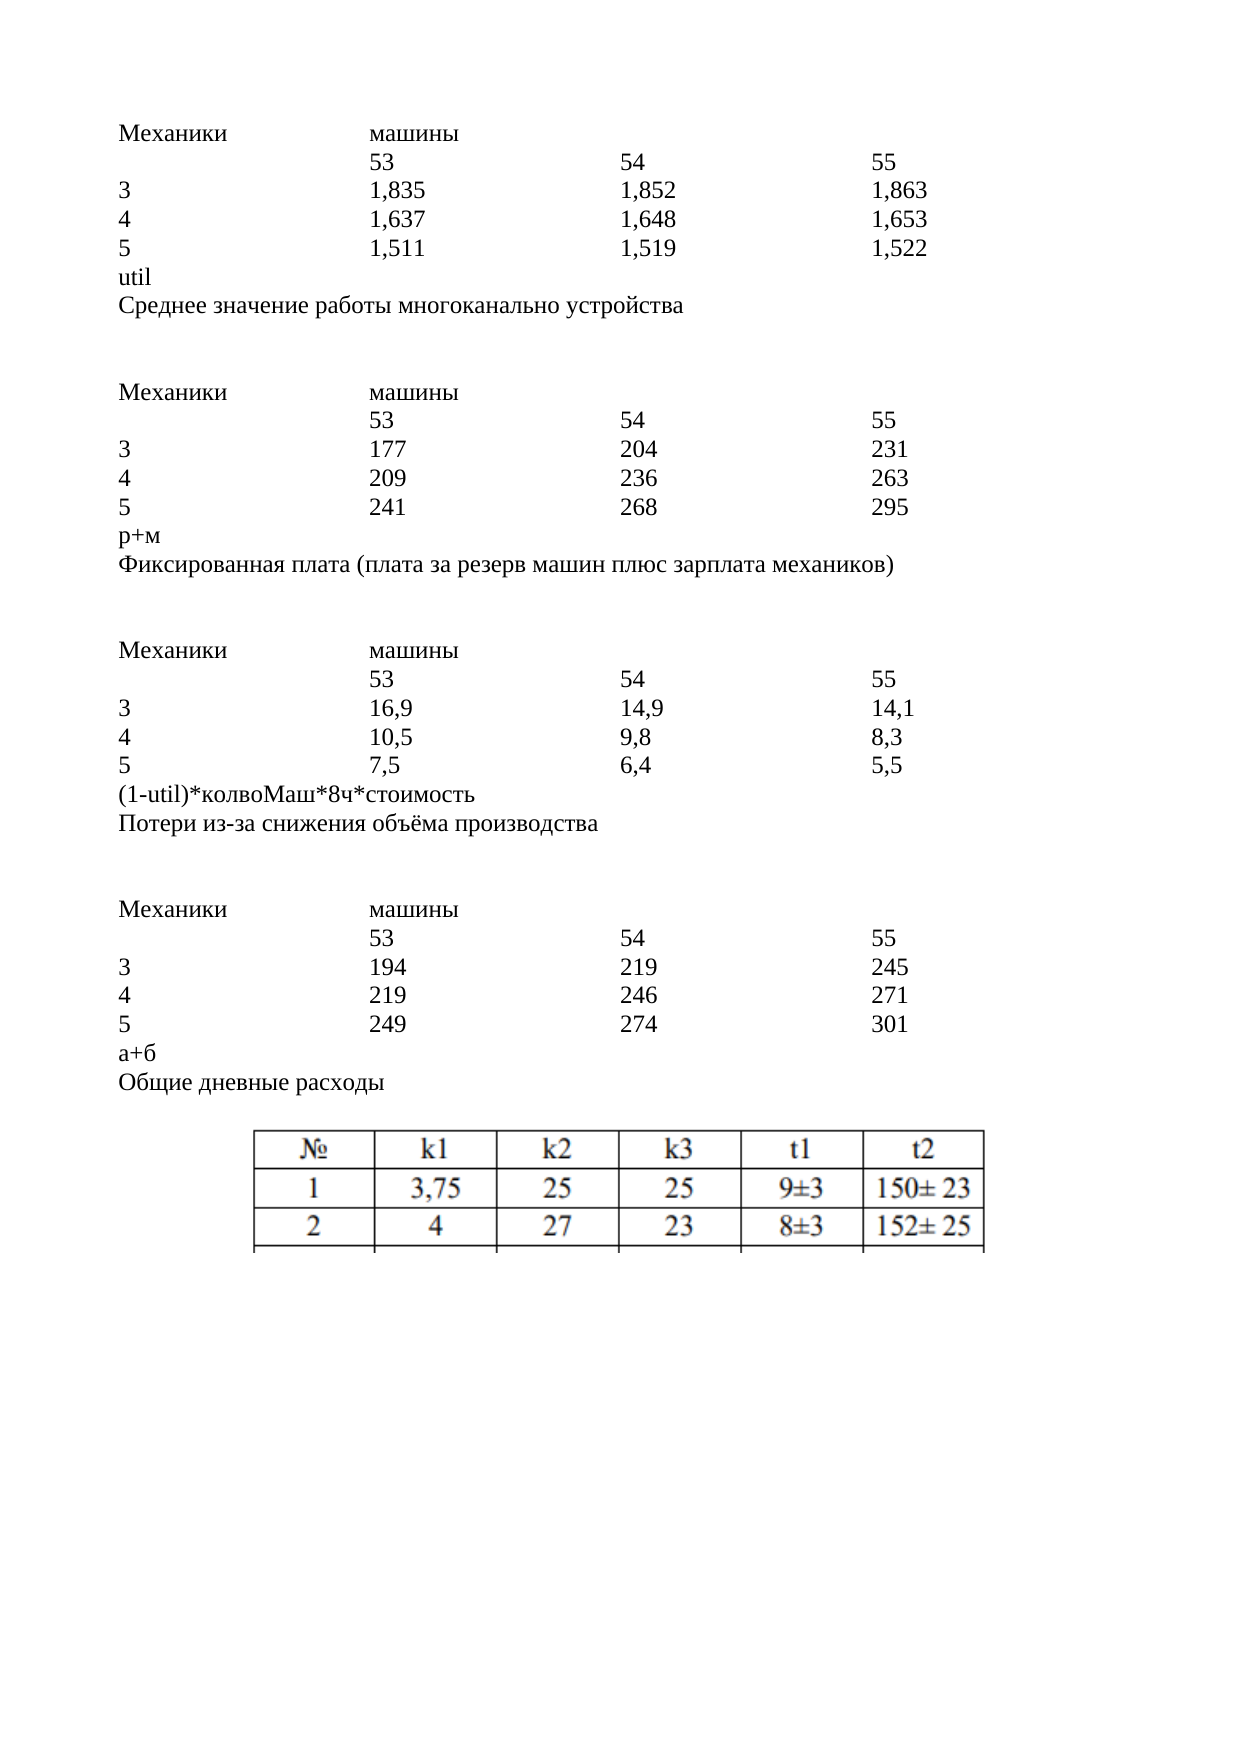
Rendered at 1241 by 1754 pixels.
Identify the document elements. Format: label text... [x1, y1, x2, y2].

table_cell 54 [620, 147, 871, 176]
text Потери из-за снижения объёма производства [118, 808, 1122, 837]
table_cell 53 [369, 406, 620, 434]
table_cell 53 [369, 147, 620, 176]
table_cell 1,852 [620, 176, 871, 204]
table_cell 301 [871, 1009, 1122, 1038]
table_cell 9,8 [620, 722, 871, 751]
table_cell 3 [118, 952, 369, 981]
table_cell 53 [369, 923, 620, 952]
table_header Механики [118, 377, 369, 434]
table_cell 3 [118, 434, 369, 463]
table_cell 10,5 [369, 722, 620, 751]
table_cell 4 [118, 722, 369, 751]
table_cell 54 [620, 406, 871, 434]
table_cell 219 [369, 981, 620, 1009]
table_cell 295 [871, 492, 1122, 521]
table_cell 231 [871, 434, 1122, 463]
table_cell 4 [118, 463, 369, 492]
table_header машины [369, 636, 1122, 664]
table_cell 1,637 [369, 204, 620, 233]
table_cell 5 [118, 1009, 369, 1038]
table_header машины [369, 894, 1122, 923]
table_cell 1,522 [871, 233, 1122, 262]
table_cell 54 [620, 923, 871, 952]
table_cell 55 [871, 923, 1122, 952]
text Фиксированная плата (плата за резерв машин плюс зарплата механиков) [118, 549, 1122, 578]
table_cell 54 [620, 664, 871, 693]
table_cell 263 [871, 463, 1122, 492]
table_cell 3 [118, 176, 369, 204]
picture [252, 1124, 988, 1253]
table_cell 5 [118, 233, 369, 262]
table_cell 55 [871, 664, 1122, 693]
text Общие дневные расходы [118, 1067, 1122, 1096]
table_cell 53 [369, 664, 620, 693]
table_header Механики [118, 636, 369, 693]
table_cell 7,5 [369, 751, 620, 779]
table_cell 4 [118, 204, 369, 233]
table_header машины [369, 377, 1122, 406]
text р+м [118, 521, 1122, 549]
table_cell 249 [369, 1009, 620, 1038]
table_header машины [369, 118, 1122, 147]
table_cell 1,653 [871, 204, 1122, 233]
table_cell 241 [369, 492, 620, 521]
table_cell 1,519 [620, 233, 871, 262]
text Среднее значение работы многоканально устройства [118, 291, 1122, 319]
table_cell 1,863 [871, 176, 1122, 204]
table_cell 3 [118, 693, 369, 722]
table_cell 16,9 [369, 693, 620, 722]
table_cell 246 [620, 981, 871, 1009]
table_cell 14,1 [871, 693, 1122, 722]
table_header Механики [118, 118, 369, 176]
table_cell 1,511 [369, 233, 620, 262]
table_cell 177 [369, 434, 620, 463]
table_cell 268 [620, 492, 871, 521]
table_cell 219 [620, 952, 871, 981]
table_cell 6,4 [620, 751, 871, 779]
table_cell 236 [620, 463, 871, 492]
text а+б [118, 1038, 1122, 1067]
table_cell 1,648 [620, 204, 871, 233]
table_cell 14,9 [620, 693, 871, 722]
table_cell 4 [118, 981, 369, 1009]
table_cell 209 [369, 463, 620, 492]
text util [118, 262, 1122, 291]
table_cell 55 [871, 147, 1122, 176]
table_cell 5 [118, 492, 369, 521]
table_cell 1,835 [369, 176, 620, 204]
table_cell 5 [118, 751, 369, 779]
table_cell 274 [620, 1009, 871, 1038]
table_cell 245 [871, 952, 1122, 981]
table_cell 271 [871, 981, 1122, 1009]
table_cell 194 [369, 952, 620, 981]
table_cell 204 [620, 434, 871, 463]
table_cell 5,5 [871, 751, 1122, 779]
table_cell 55 [871, 406, 1122, 434]
table_header Механики [118, 894, 369, 952]
table_cell 8,3 [871, 722, 1122, 751]
text (1-util)*колвоМаш*8ч*стоимость [118, 779, 1122, 808]
